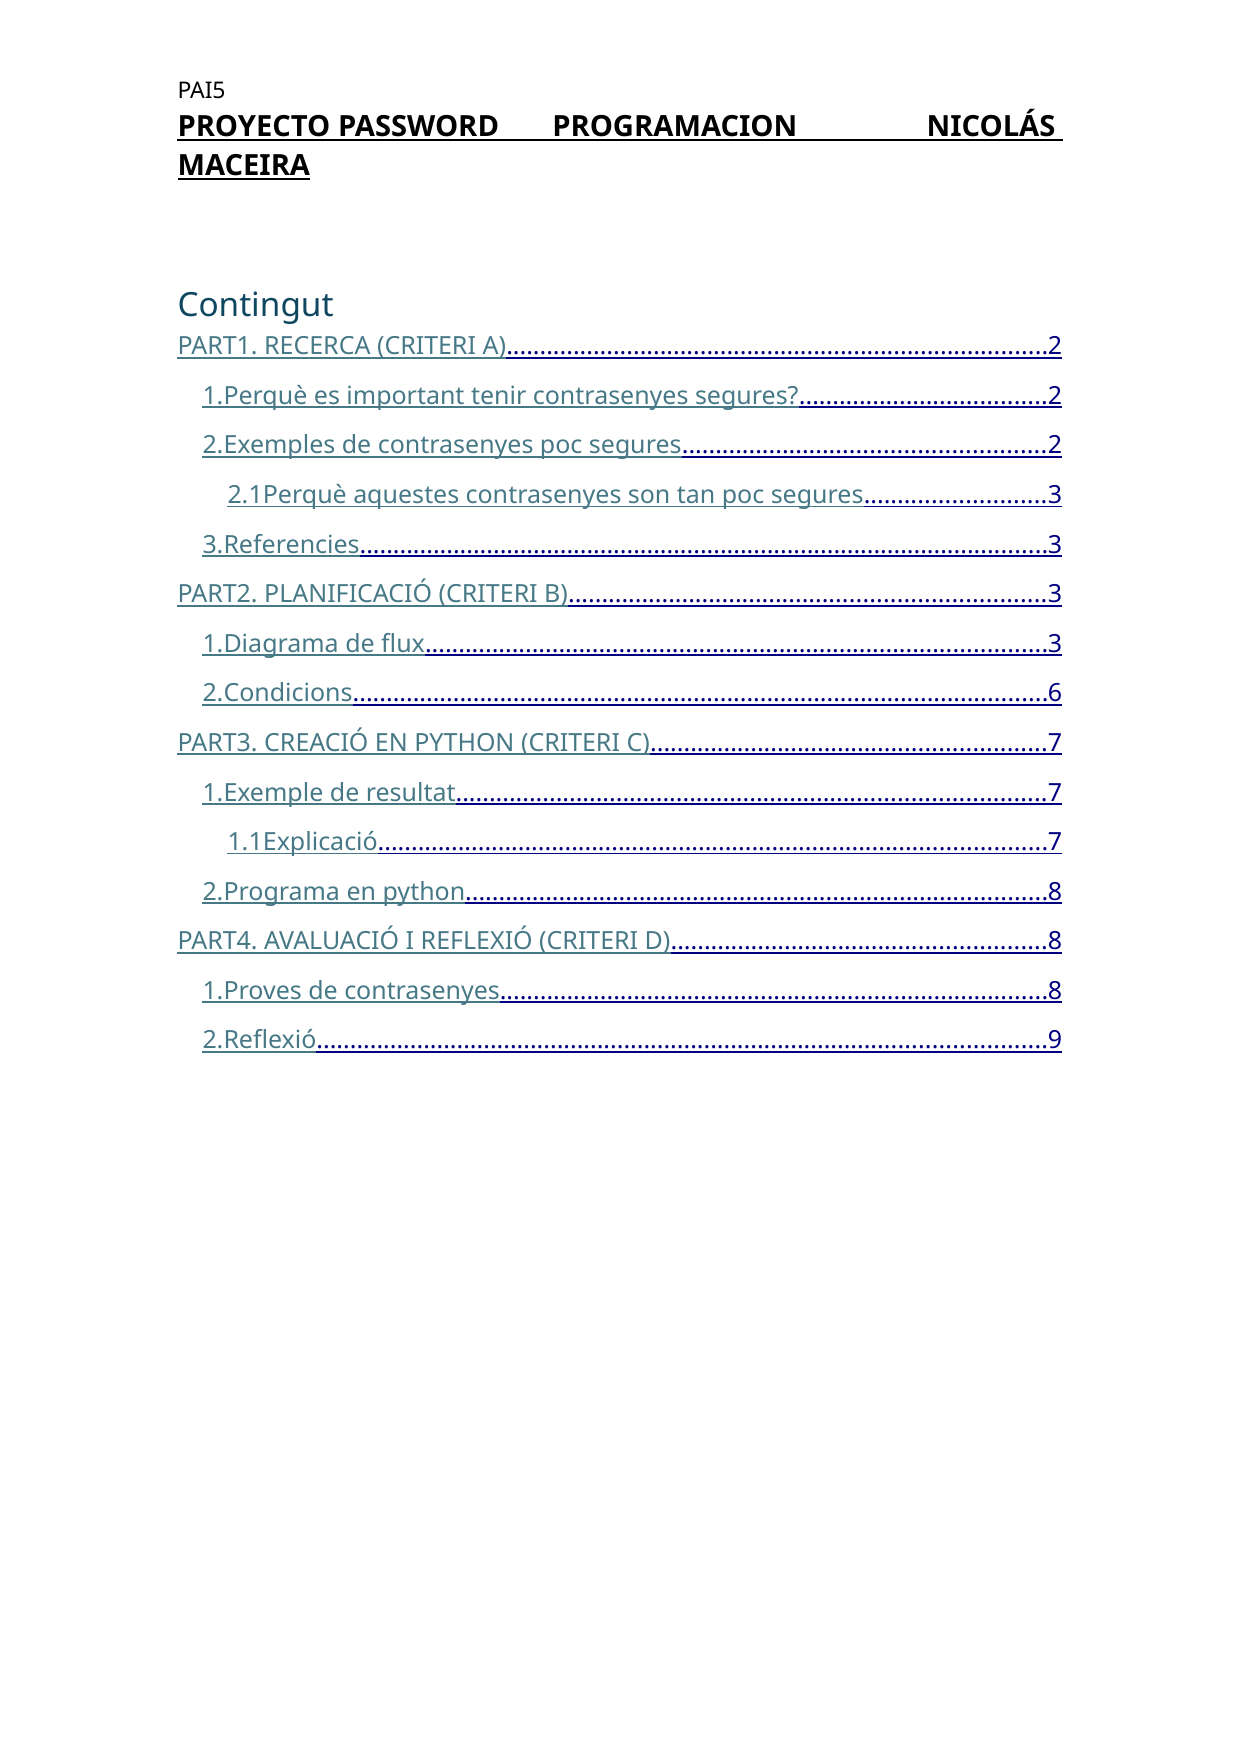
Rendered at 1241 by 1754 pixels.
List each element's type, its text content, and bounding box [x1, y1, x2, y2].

text 1.Exemple de resultat 7 [202, 774, 1063, 808]
text 1.1 Explicació 7 [227, 824, 1063, 858]
text 1. Perquè es important tenir contrasenyes segures? 2 [202, 377, 1063, 412]
text 2.Reflexió 9 [202, 1022, 1063, 1056]
text PART4. AVALUACIÓ I REFLEXIÓ (CRITERI D) 8 [177, 923, 1063, 957]
text 2.Programa en python 8 [202, 873, 1063, 907]
text 1. Diagrama de flux 3 [202, 625, 1063, 659]
text Contingut [177, 281, 1063, 327]
text PART2. PLANIFICACIÓ (CRITERI B) 3 [177, 576, 1063, 610]
text 3. Referencies 3 [202, 526, 1063, 560]
text 1.Proves de contrasenyes 8 [202, 972, 1063, 1007]
text PART1. RECERCA (CRITERI A) 2 [177, 328, 1063, 362]
text 2.1 Perquè aquestes contrasenyes son tan poc segures 3 [227, 477, 1063, 511]
text PART3. CREACIÓ EN PYTHON (CRITERI C) 7 [177, 724, 1063, 759]
text 2. Condicions 6 [202, 675, 1063, 709]
text 2. Exemples de contrasenyes poc segures 2 [202, 427, 1063, 461]
